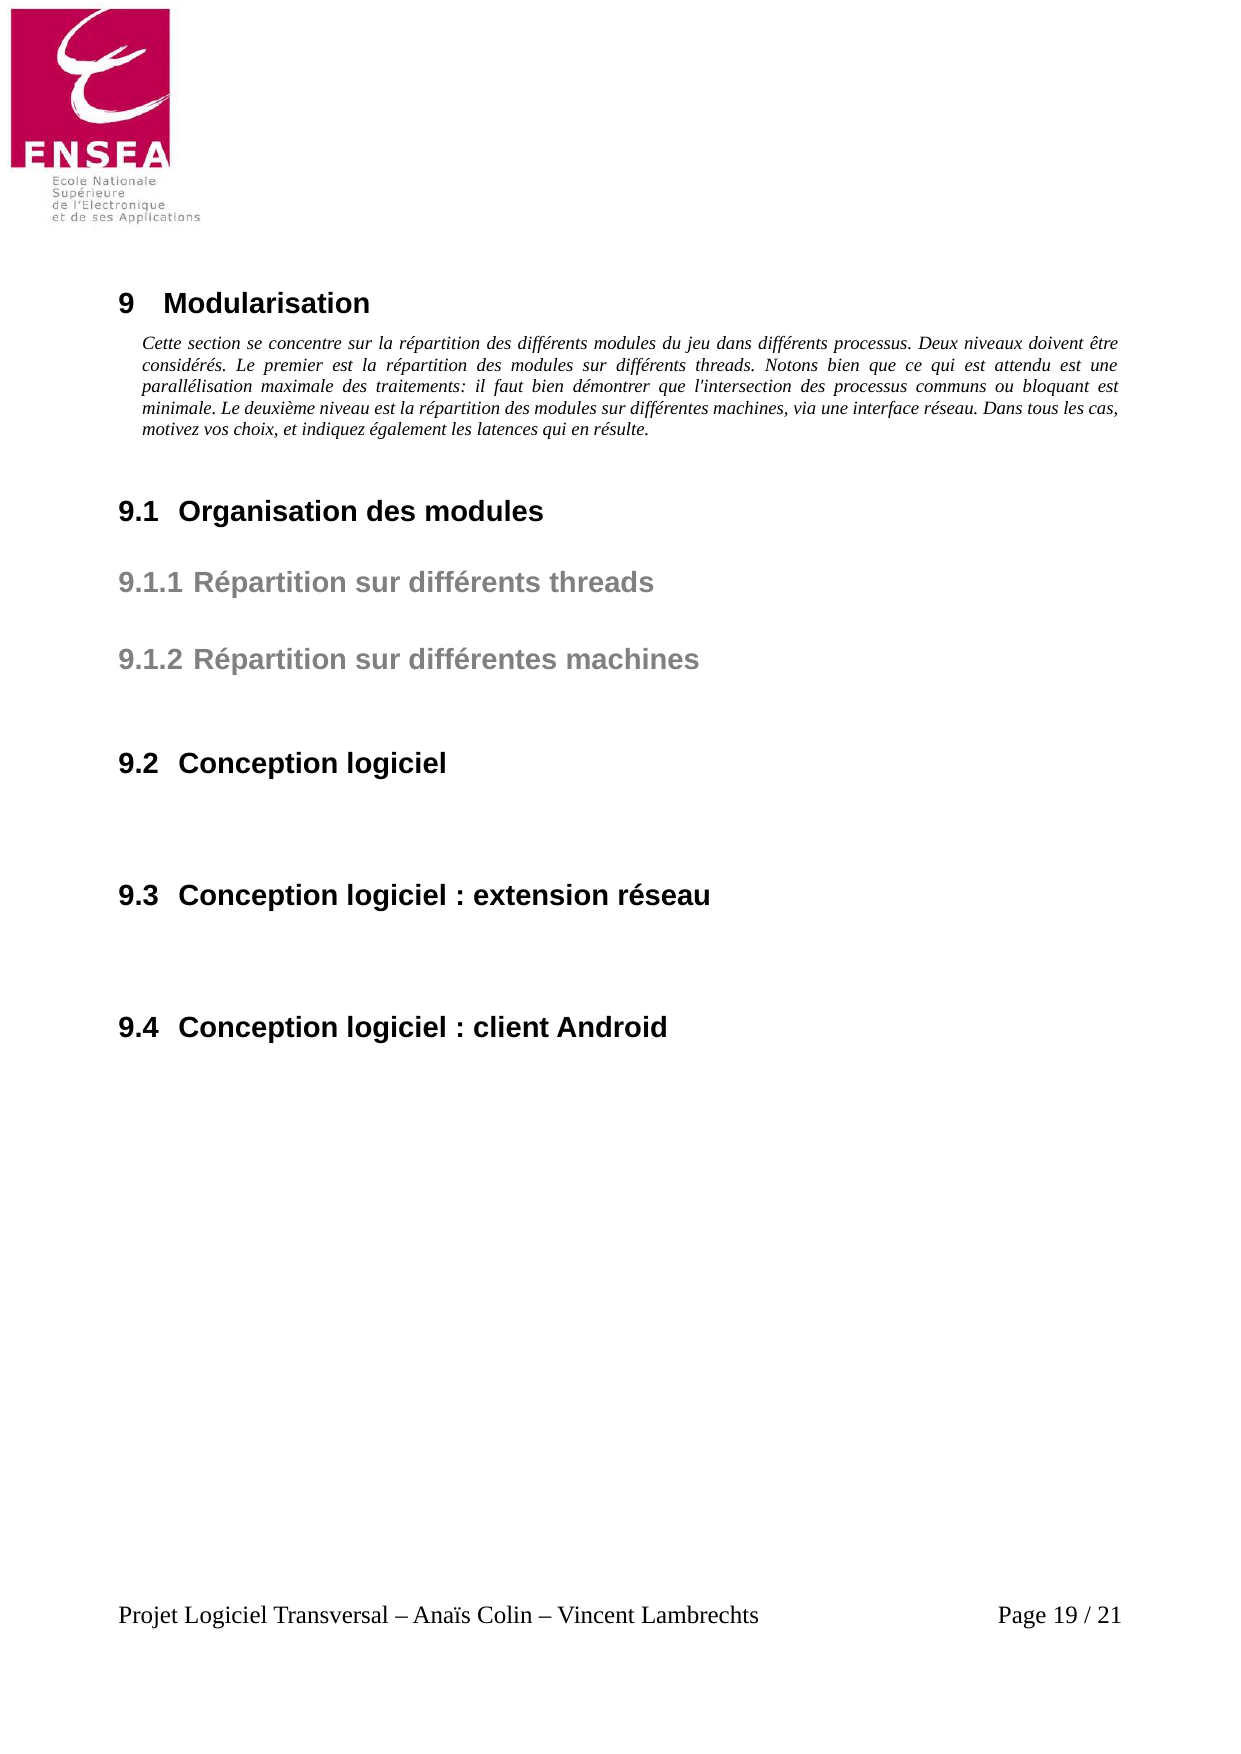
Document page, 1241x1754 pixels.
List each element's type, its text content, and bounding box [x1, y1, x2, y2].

subtitle Organisation des modules [118, 494, 1122, 527]
subtitle Conception logiciel : extension réseau [118, 878, 1122, 912]
subtitle Conception logiciel : client Android [118, 1010, 1122, 1044]
subtitle Conception logiciel [118, 746, 1122, 779]
subtitle Répartition sur différents threads [118, 565, 1122, 599]
subtitle Répartition sur différentes machines [118, 642, 1122, 676]
subtitle Modularisation [118, 286, 1122, 319]
text Cette section se concentre sur la répartition des différents modules du jeu dans différents processus. Deux niveaux doivent être considérés. Le premier est la répartition des modules sur différents threads. Notons bien que ce qui est attendu est une parallélisation maximale des traitements: il faut bien démontrer que l'intersection des processus communs ou bloquant est minimale. Le deuxième niveau est la répartition des modules sur différentes machines, via une interface réseau. Dans tous les cas, motivez vos choix, et indiquez également les latences qui en résulte. [142, 332, 1122, 440]
